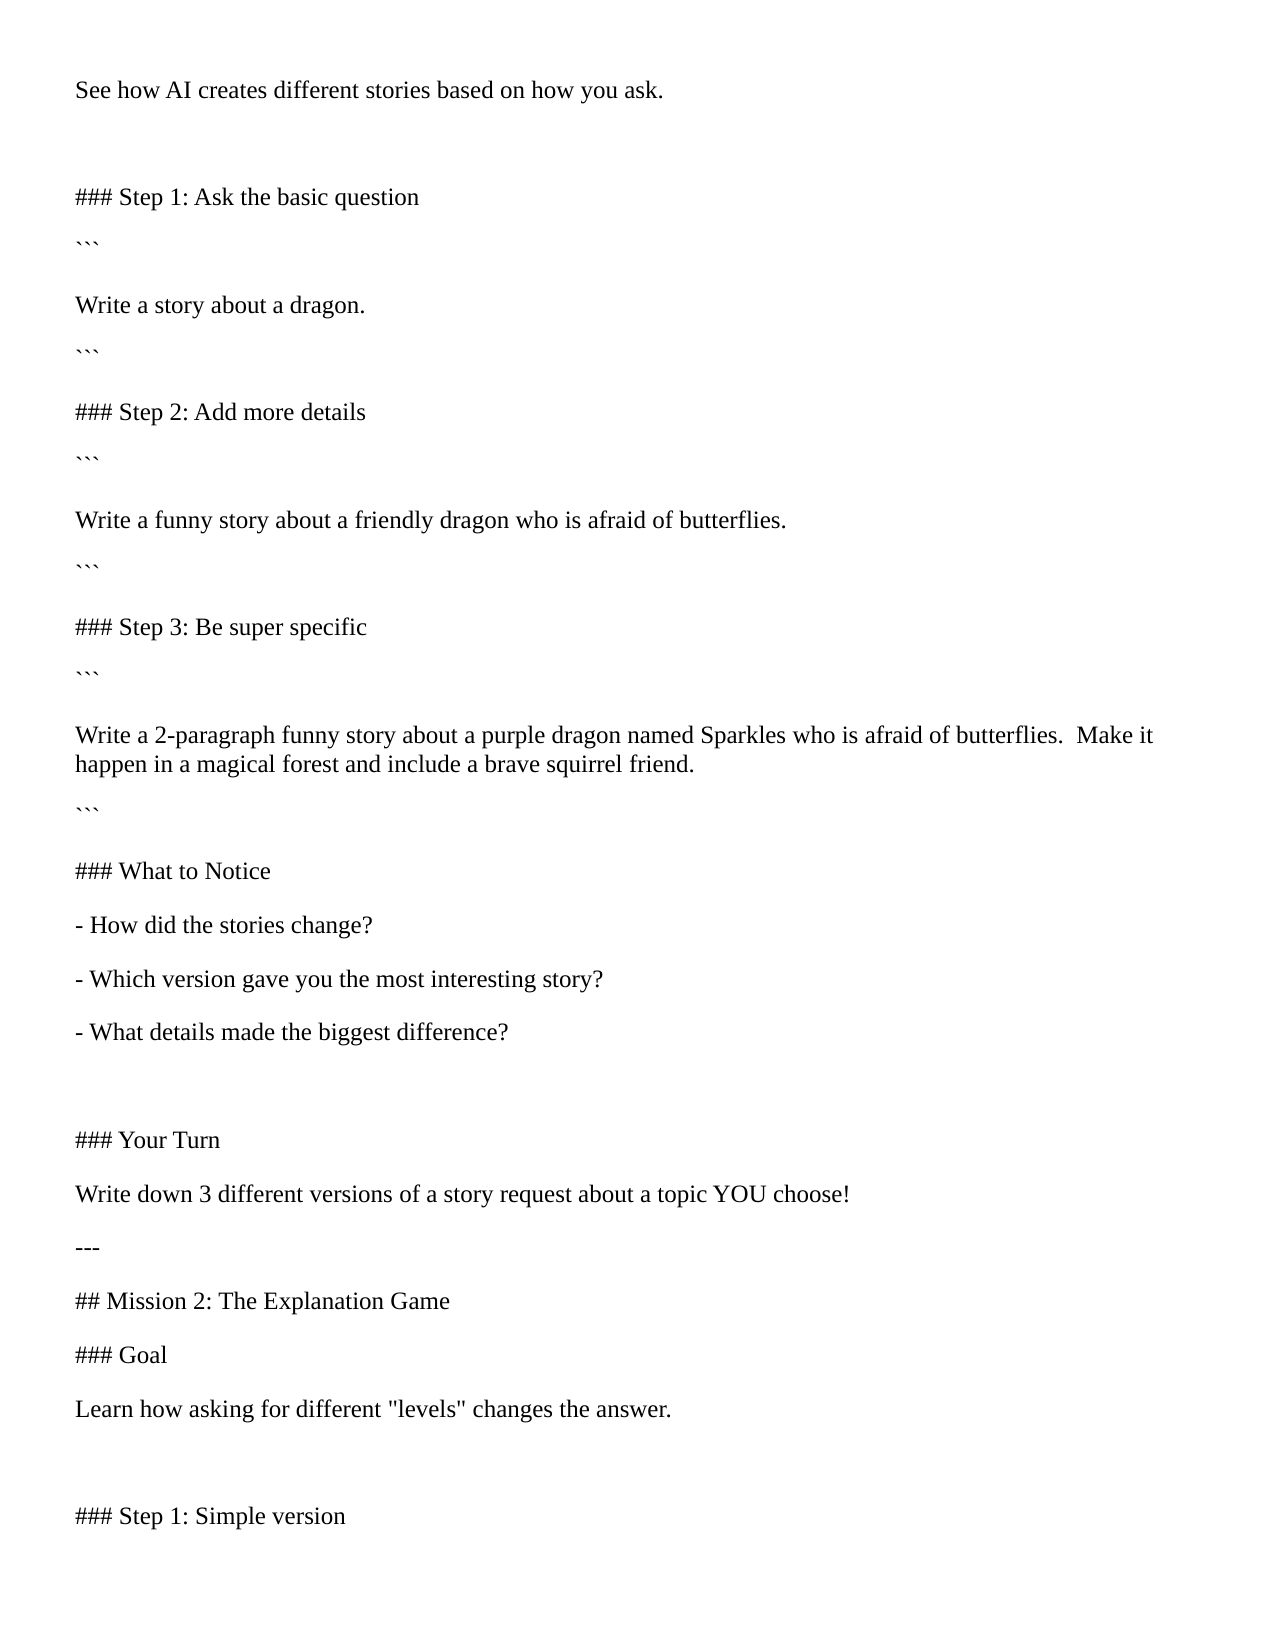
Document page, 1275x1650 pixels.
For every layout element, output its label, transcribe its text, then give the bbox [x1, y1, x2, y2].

text ``` [75, 344, 1200, 372]
text See how AI creates different stories based on how you ask. [75, 75, 1200, 104]
text Write a story about a dragon. [75, 290, 1200, 319]
text ``` [75, 559, 1200, 587]
text - How did the stories change? [75, 910, 1200, 939]
text ### Goal [75, 1340, 1200, 1369]
text ### Step 1: Simple version [75, 1501, 1200, 1530]
text - Which version gave you the most interesting story? [75, 964, 1200, 992]
text ### Step 2: Add more details [75, 397, 1200, 426]
text Write a 2-paragraph funny story about a purple dragon named Sparkles who is afraid of butterflies. Make it happen in a magical forest and include a brave squirrel friend. [75, 720, 1200, 777]
text - What details made the biggest difference? [75, 1017, 1200, 1046]
text Write down 3 different versions of a story request about a topic YOU choose! [75, 1179, 1200, 1207]
text ### Your Turn [75, 1125, 1200, 1154]
text ### Step 3: Be super specific [75, 612, 1200, 641]
text Write a funny story about a friendly dragon who is afraid of butterflies. [75, 505, 1200, 534]
text ### Step 1: Ask the basic question [75, 182, 1200, 211]
text --- [75, 1232, 1200, 1261]
text ### What to Notice [75, 856, 1200, 885]
text ``` [75, 666, 1200, 695]
text ``` [75, 236, 1200, 265]
text ``` [75, 451, 1200, 480]
text Learn how asking for different "levels" changes the answer. [75, 1394, 1200, 1422]
text ``` [75, 802, 1200, 831]
text ## Mission 2: The Explanation Game [75, 1286, 1200, 1315]
